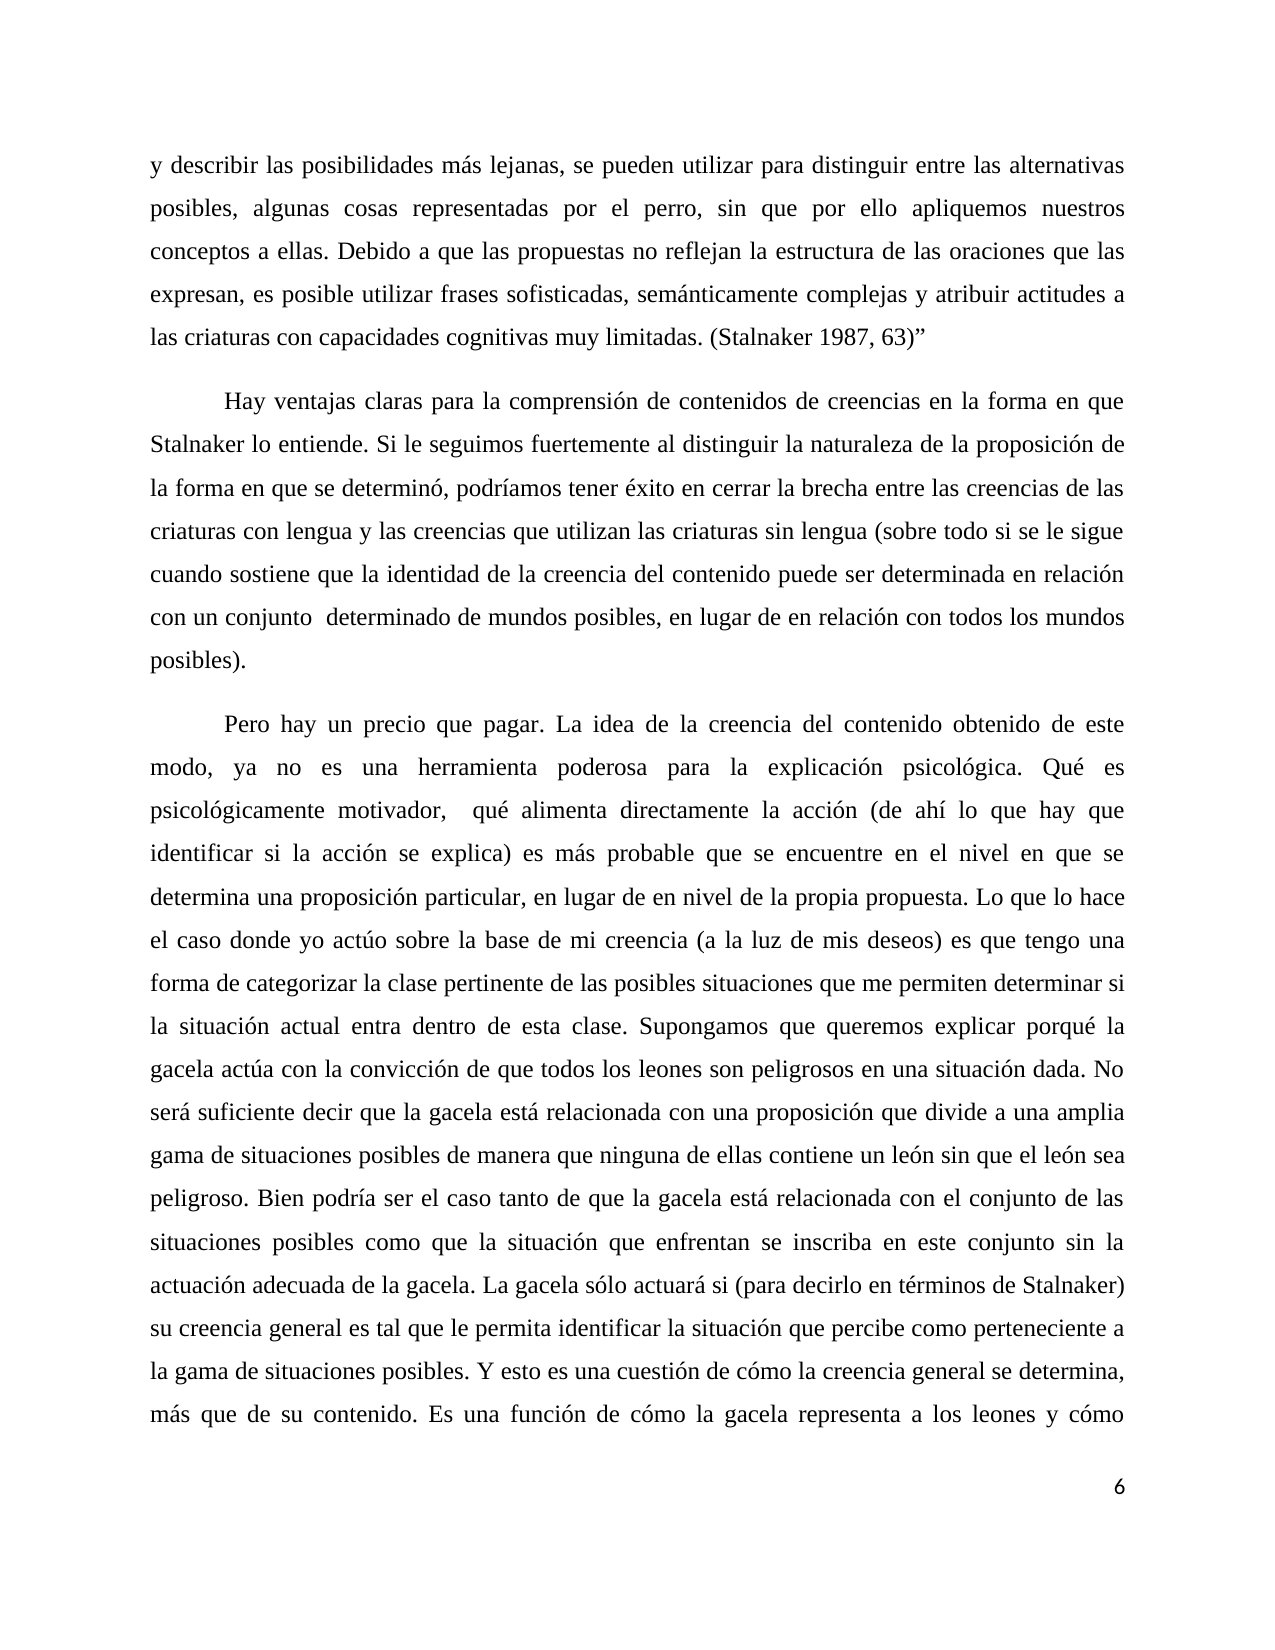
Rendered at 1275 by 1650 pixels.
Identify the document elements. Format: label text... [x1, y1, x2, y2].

text y describir las posibilidades más lejanas, se pueden utilizar para distinguir entre las alternativas posibles, algunas cosas representadas por el perro, sin que por ello apliquemos nuestros conceptos a ellas. Debido a que las propuestas no reflejan la estructura de las oraciones que las expresan, es posible utilizar frases sofisticadas, semánticamente complejas y atribuir actitudes a las criaturas con capacidades cognitivas muy limitadas. (Stalnaker 1987, 63)” [150, 150, 1125, 351]
text Pero hay un precio que pagar. La idea de la creencia del contenido obtenido de este modo, ya no es una herramienta poderosa para la explicación psicológica. Qué es psicológicamente motivador, qué alimenta directamente la acción (de ahí lo que hay que identificar si la acción se explica) es más probable que se encuentre en el nivel en que se determina una proposición particular, en lugar de en nivel de la propia propuesta. Lo que lo hace el caso donde yo actúo sobre la base de mi creencia (a la luz de mis deseos) es que tengo una forma de categorizar la clase pertinente de las posibles situaciones que me permiten determinar si la situación actual entra dentro de esta clase. Supongamos que queremos explicar porqué la gacela actúa con la convicción de que todos los leones son peligrosos en una situación dada. No será suficiente decir que la gacela está relacionada con una proposición que divide a una amplia gama de situaciones posibles de manera que ninguna de ellas contiene un león sin que el león sea peligroso. Bien podría ser el caso tanto de que la gacela está relacionada con el conjunto de las situaciones posibles como que la situación que enfrentan se inscriba en este conjunto sin la actuación adecuada de la gacela. La gacela sólo actuará si (para decirlo en términos de Stalnaker) su creencia general es tal que le permita identificar la situación que percibe como perteneciente a la gama de situaciones posibles. Y esto es una cuestión de cómo la creencia general se determina, más que de su contenido. Es una función de cómo la gacela representa a los leones y cómo [150, 709, 1125, 1428]
text Hay ventajas claras para la comprensión de contenidos de creencias en la forma en que Stalnaker lo entiende. Si le seguimos fuertemente al distinguir la naturaleza de la proposición de la forma en que se determinó, podríamos tener éxito en cerrar la brecha entre las creencias de las criaturas con lengua y las creencias que utilizan las criaturas sin lengua (sobre todo si se le sigue cuando sostiene que la identidad de la creencia del contenido puede ser determinada en relación con un conjunto determinado de mundos posibles, en lugar de en relación con todos los mundos posibles). [150, 386, 1125, 674]
